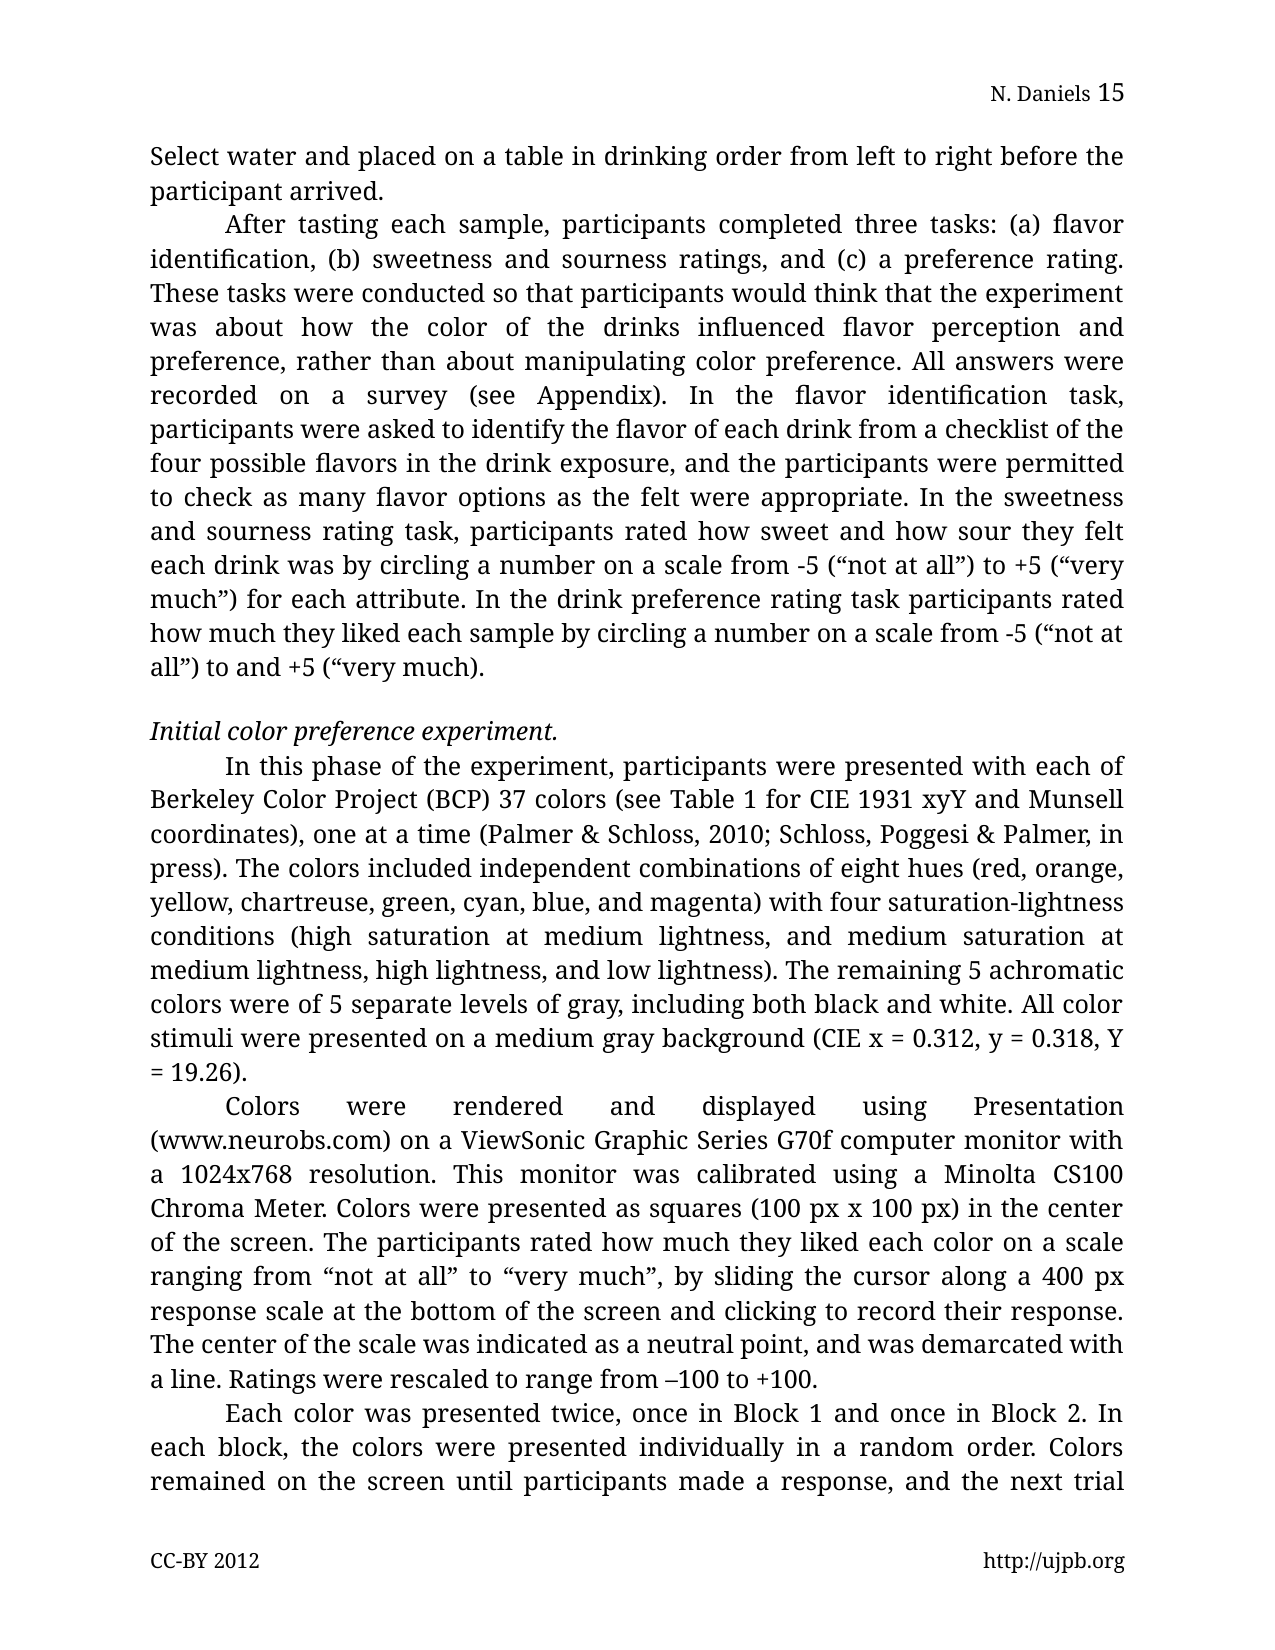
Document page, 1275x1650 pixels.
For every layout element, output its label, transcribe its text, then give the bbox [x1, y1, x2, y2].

text Colors were rendered and displayed using Presentation (www.neurobs.com) on a ViewSonic Graphic Series G70f computer monitor with a 1024x768 resolution. This monitor was calibrated using a Minolta CS100 Chroma Meter. Colors were presented as squares (100 px x 100 px) in the center of the screen. The participants rated how much they liked each color on a scale ranging from “not at all” to “very much”, by sliding the cursor along a 400 px response scale at the bottom of the screen and clicking to record their response. The center of the scale was indicated as a neutral point, and was demarcated with a line. Ratings were rescaled to range from –100 to +100. [150, 1089, 1125, 1395]
subtitle Initial color preference experiment. [150, 714, 1125, 748]
text In this phase of the experiment, participants were presented with each of Berkeley Color Project (BCP) 37 colors (see Table 1 for CIE 1931 xyY and Munsell coordinates), one at a time (Palmer & Schloss, 2010; Schloss, Poggesi & Palmer, in press). The colors included independent combinations of eight hues (red, orange, yellow, chartreuse, green, cyan, blue, and magenta) with four saturation-lightness conditions (high saturation at medium lightness, and medium saturation at medium lightness, high lightness, and low lightness). The remaining 5 achromatic colors were of 5 separate levels of gray, including both black and white. All color stimuli were presented on a medium gray background (CIE x = 0.312, y = 0.318, Y = 19.26). [150, 748, 1125, 1089]
text After tasting each sample, participants completed three tasks: (a) flavor identification, (b) sweetness and sourness ratings, and (c) a preference rating. These tasks were conducted so that participants would think that the experiment was about how the color of the drinks influenced flavor perception and preference, rather than about manipulating color preference. All answers were recorded on a survey (see Appendix). In the flavor identification task, participants were asked to identify the flavor of each drink from a checklist of the four possible flavors in the drink exposure, and the participants were permitted to check as many flavor options as the felt were appropriate. In the sweetness and sourness rating task, participants rated how sweet and how sour they felt each drink was by circling a number on a scale from -5 (“not at all”) to +5 (“very much”) for each attribute. In the drink preference rating task participants rated how much they liked each sample by circling a number on a scale from -5 (“not at all”) to and +5 (“very much). [150, 207, 1125, 684]
text Select water and placed on a table in drinking order from left to right before the participant arrived. [150, 139, 1125, 207]
text Each color was presented twice, once in Block 1 and once in Block 2. In each block, the colors were presented individually in a random order. Colors remained on the screen until participants made a response, and the next trial [150, 1395, 1125, 1497]
